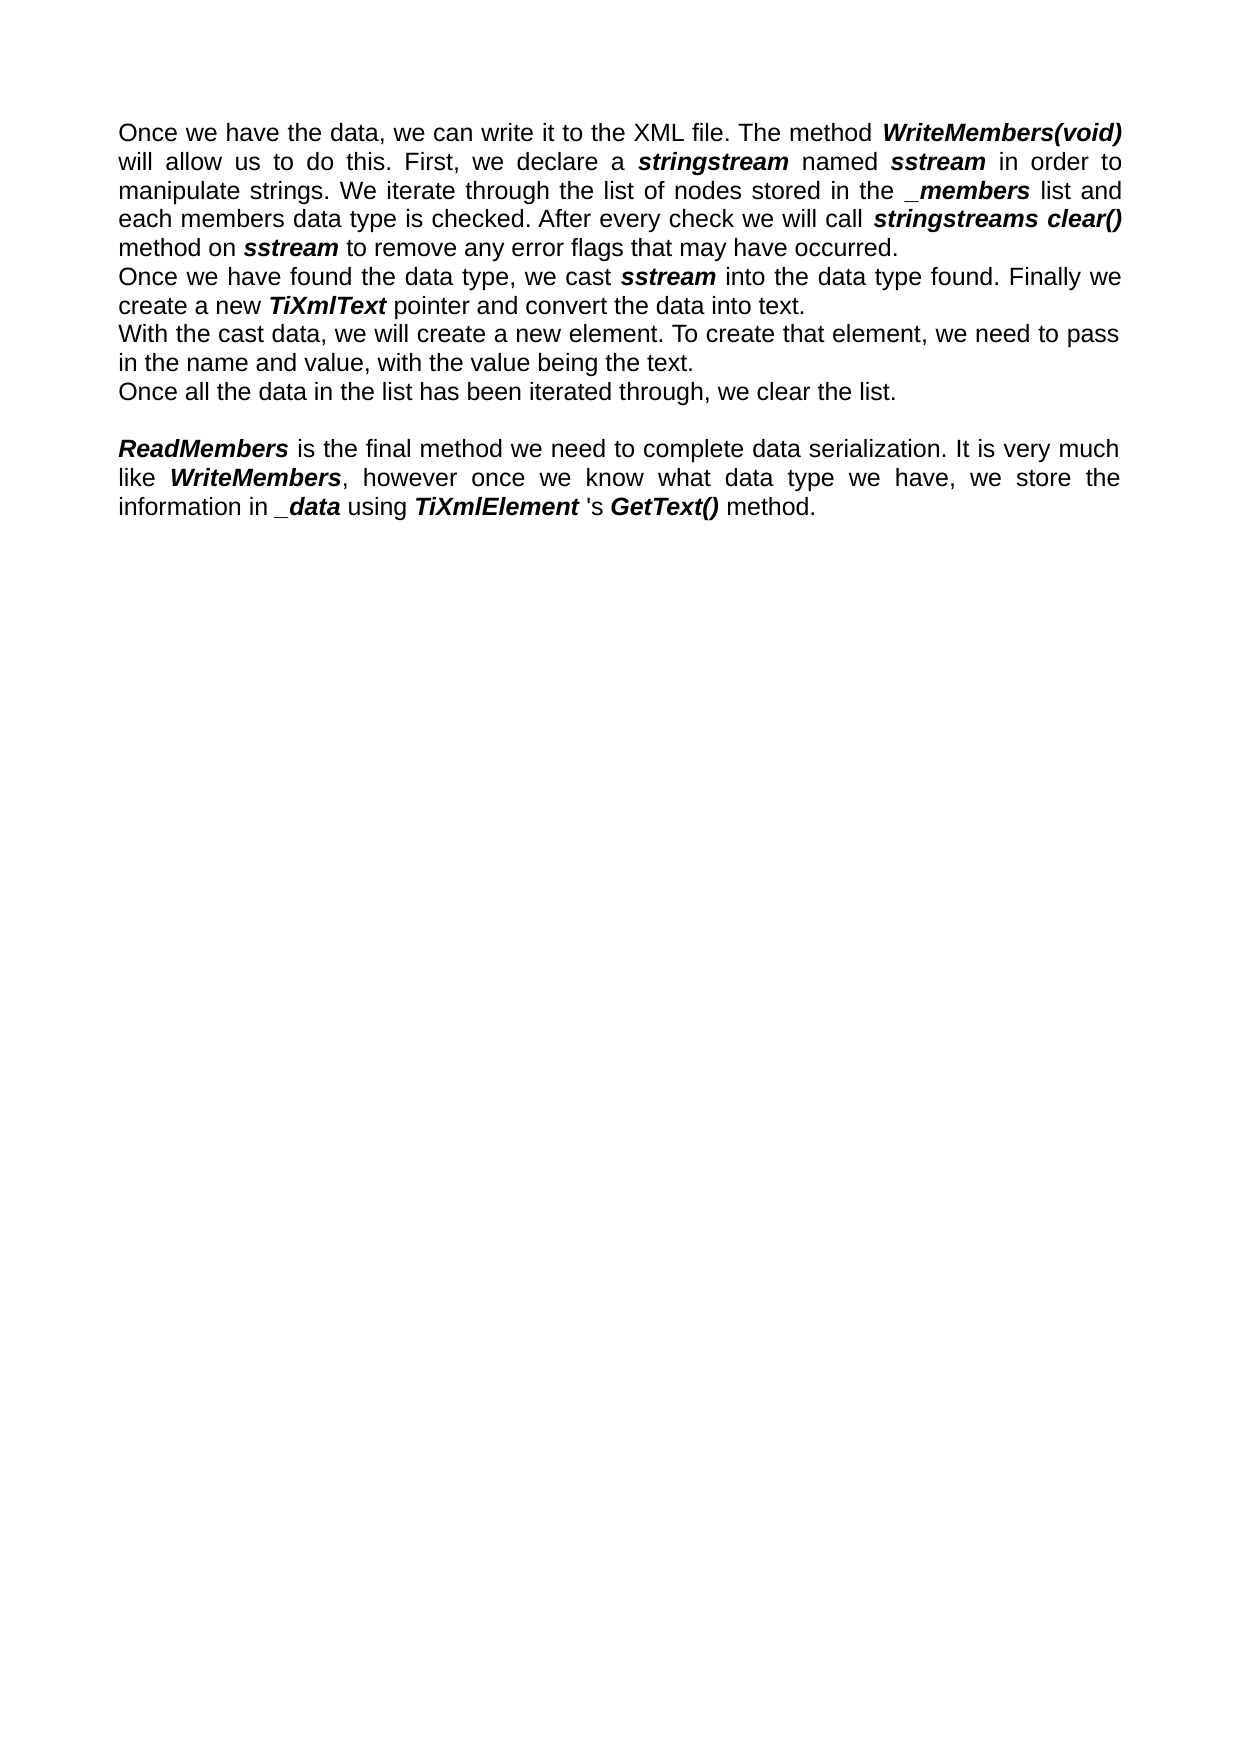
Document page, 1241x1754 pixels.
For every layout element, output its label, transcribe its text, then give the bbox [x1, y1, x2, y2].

text Once we have the data, we can write it to the XML file. The method WriteMembers(void) will allow us to do this. First, we declare a stringstream named sstream in order to manipulate strings. We iterate through the list of nodes stored in the _members list and each members data type is checked. After every check we will call stringstreams clear() method on sstream to remove any error flags that may have occurred. [118, 118, 1122, 262]
text ReadMembers is the final method we need to complete data serialization. It is very much like WriteMembers, however once we know what data type we have, we store the information in _data using TiXmlElement 's GetText() method. [118, 434, 1122, 521]
text Once we have found the data type, we cast sstream into the data type found. Finally we create a new TiXmlText pointer and convert the data into text. [118, 262, 1122, 319]
text With the cast data, we will create a new element. To create that element, we need to pass in the name and value, with the value being the text. [118, 319, 1122, 377]
text Once all the data in the list has been iterated through, we clear the list. [118, 377, 1122, 406]
